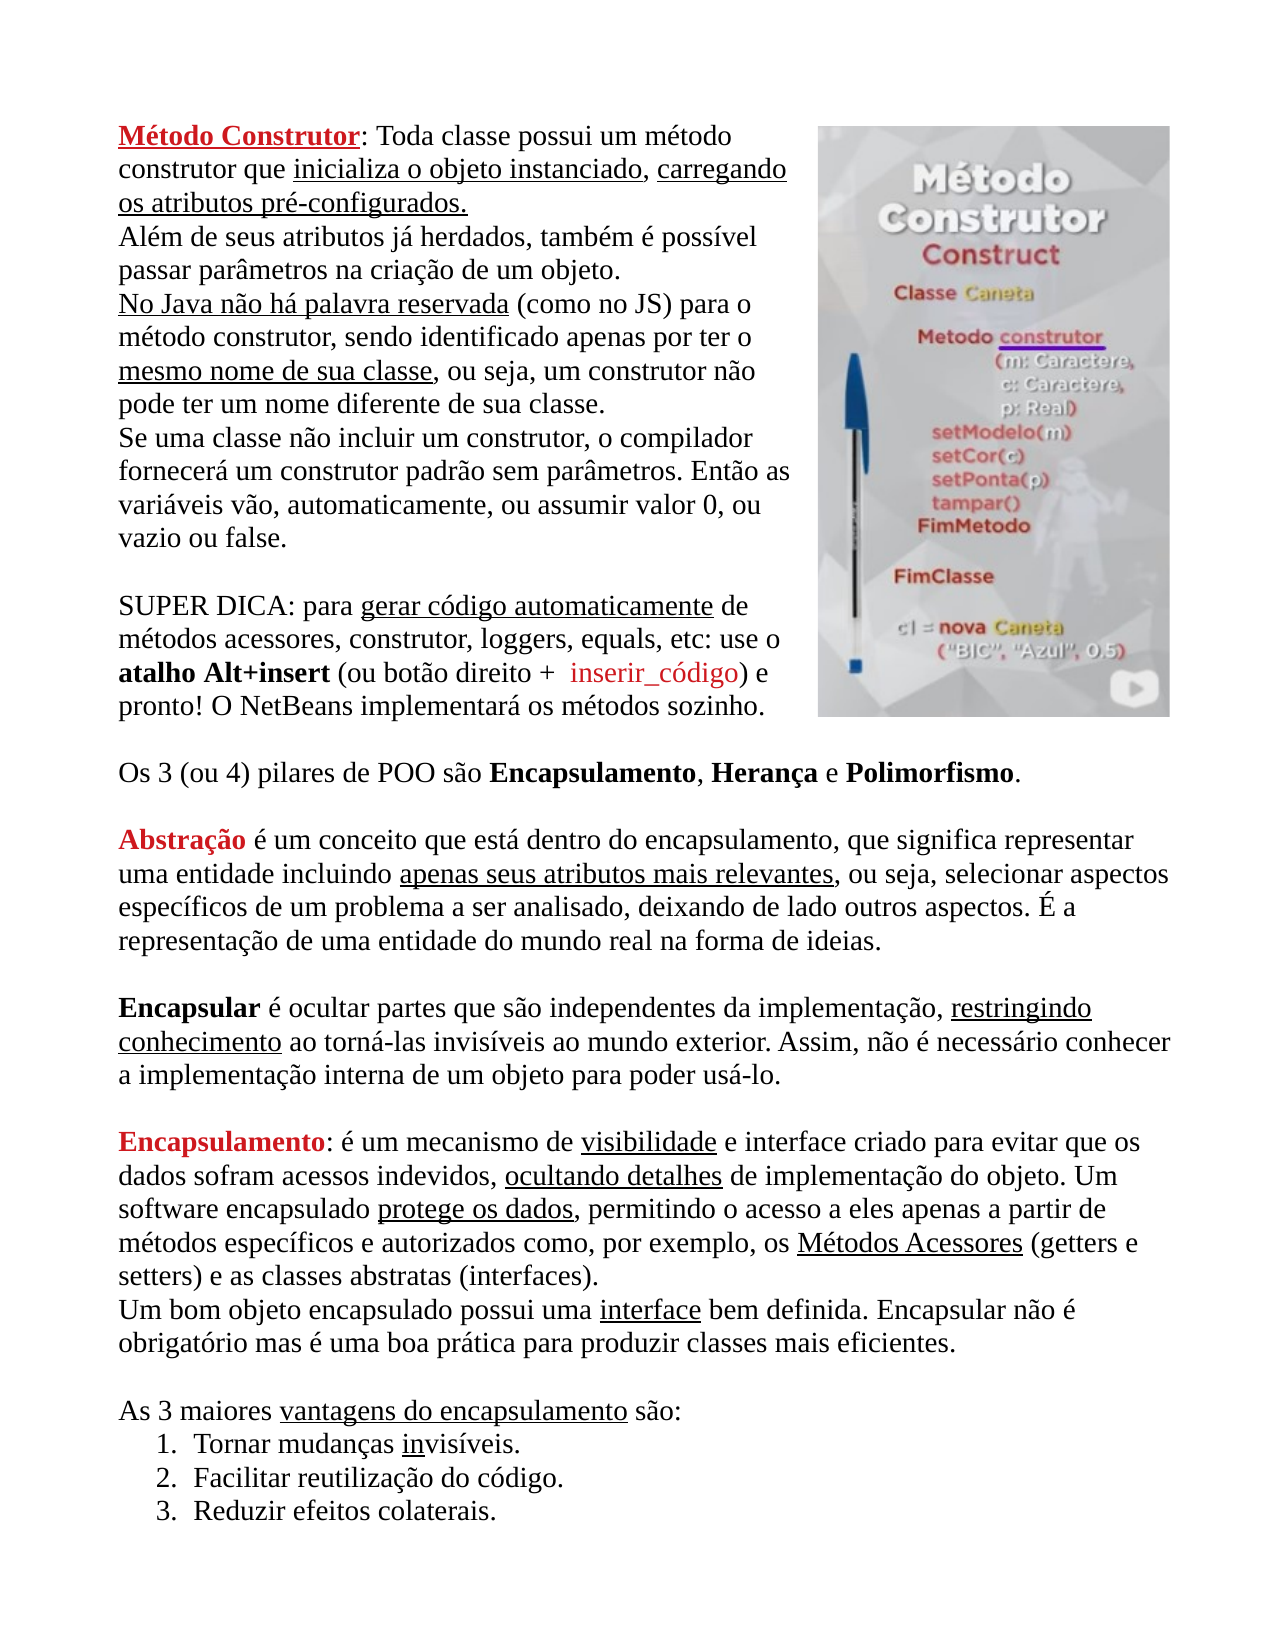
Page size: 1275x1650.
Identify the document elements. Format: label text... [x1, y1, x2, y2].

text Os 3 (ou 4) pilares de POO são Encapsulamento, Herança e Polimorfismo. [118, 755, 1181, 789]
text Um bom objeto encapsulado possui uma interface bem definida. Encapsular não é obrigatório mas é uma boa prática para produzir classes mais eficientes. [118, 1292, 1181, 1359]
list Tornar mudanças invisíveis. [156, 1426, 1157, 1460]
text No Java não há palavra reservada (como no JS) para o método construtor, sendo identificado apenas por ter o mesmo nome de sua classe, ou seja, um construtor não pode ter um nome diferente de sua classe. [118, 286, 817, 420]
list Reduzir efeitos colaterais. [156, 1493, 1157, 1527]
text Abstração é um conceito que está dentro do encapsulamento, que significa representar uma entidade incluindo apenas seus atributos mais relevantes, ou seja, selecionar aspectos específicos de um problema a ser analisado, deixando de lado outros aspectos. É a representação de uma entidade do mundo real na forma de ideias. [118, 822, 1181, 957]
text As 3 maiores vantagens do encapsulamento são: [118, 1393, 1181, 1426]
text Encapsular é ocultar partes que são independentes da implementação, restringindo conhecimento ao torná-las invisíveis ao mundo exterior. Assim, não é necessário conhecer a implementação interna de um objeto para poder usá-lo. [118, 990, 1181, 1091]
list Facilitar reutilização do código. [156, 1460, 1157, 1493]
text Encapsulamento: é um mecanismo de visibilidade e interface criado para evitar que os dados sofram acessos indevidos, ocultando detalhes de implementação do objeto. Um software encapsulado protege os dados, permitindo o acesso a eles apenas a partir de métodos específicos e autorizados como, por exemplo, os Métodos Acessores (getters e setters) e as classes abstratas (interfaces). [118, 1124, 1181, 1292]
text Método Construtor: Toda classe possui um método construtor que inicializa o objeto instanciado, carregando os atributos pré-configurados. [118, 118, 1157, 219]
text SUPER DICA: para gerar código automaticamente de métodos acessores, construtor, loggers, equals, etc: use o atalho Alt+insert (ou botão direito + inserir_código) e pronto! O NetBeans implementará os métodos sozinho. [118, 588, 1204, 722]
text Se uma classe não incluir um construtor, o compilador fornecerá um construtor padrão sem parâmetros. Então as variáveis vão, automaticamente, ou assumir valor 0, ou vazio ou false. [118, 420, 817, 554]
picture [817, 126, 1170, 717]
text Além de seus atributos já herdados, também é possível passar parâmetros na criação de um objeto. [118, 219, 817, 286]
